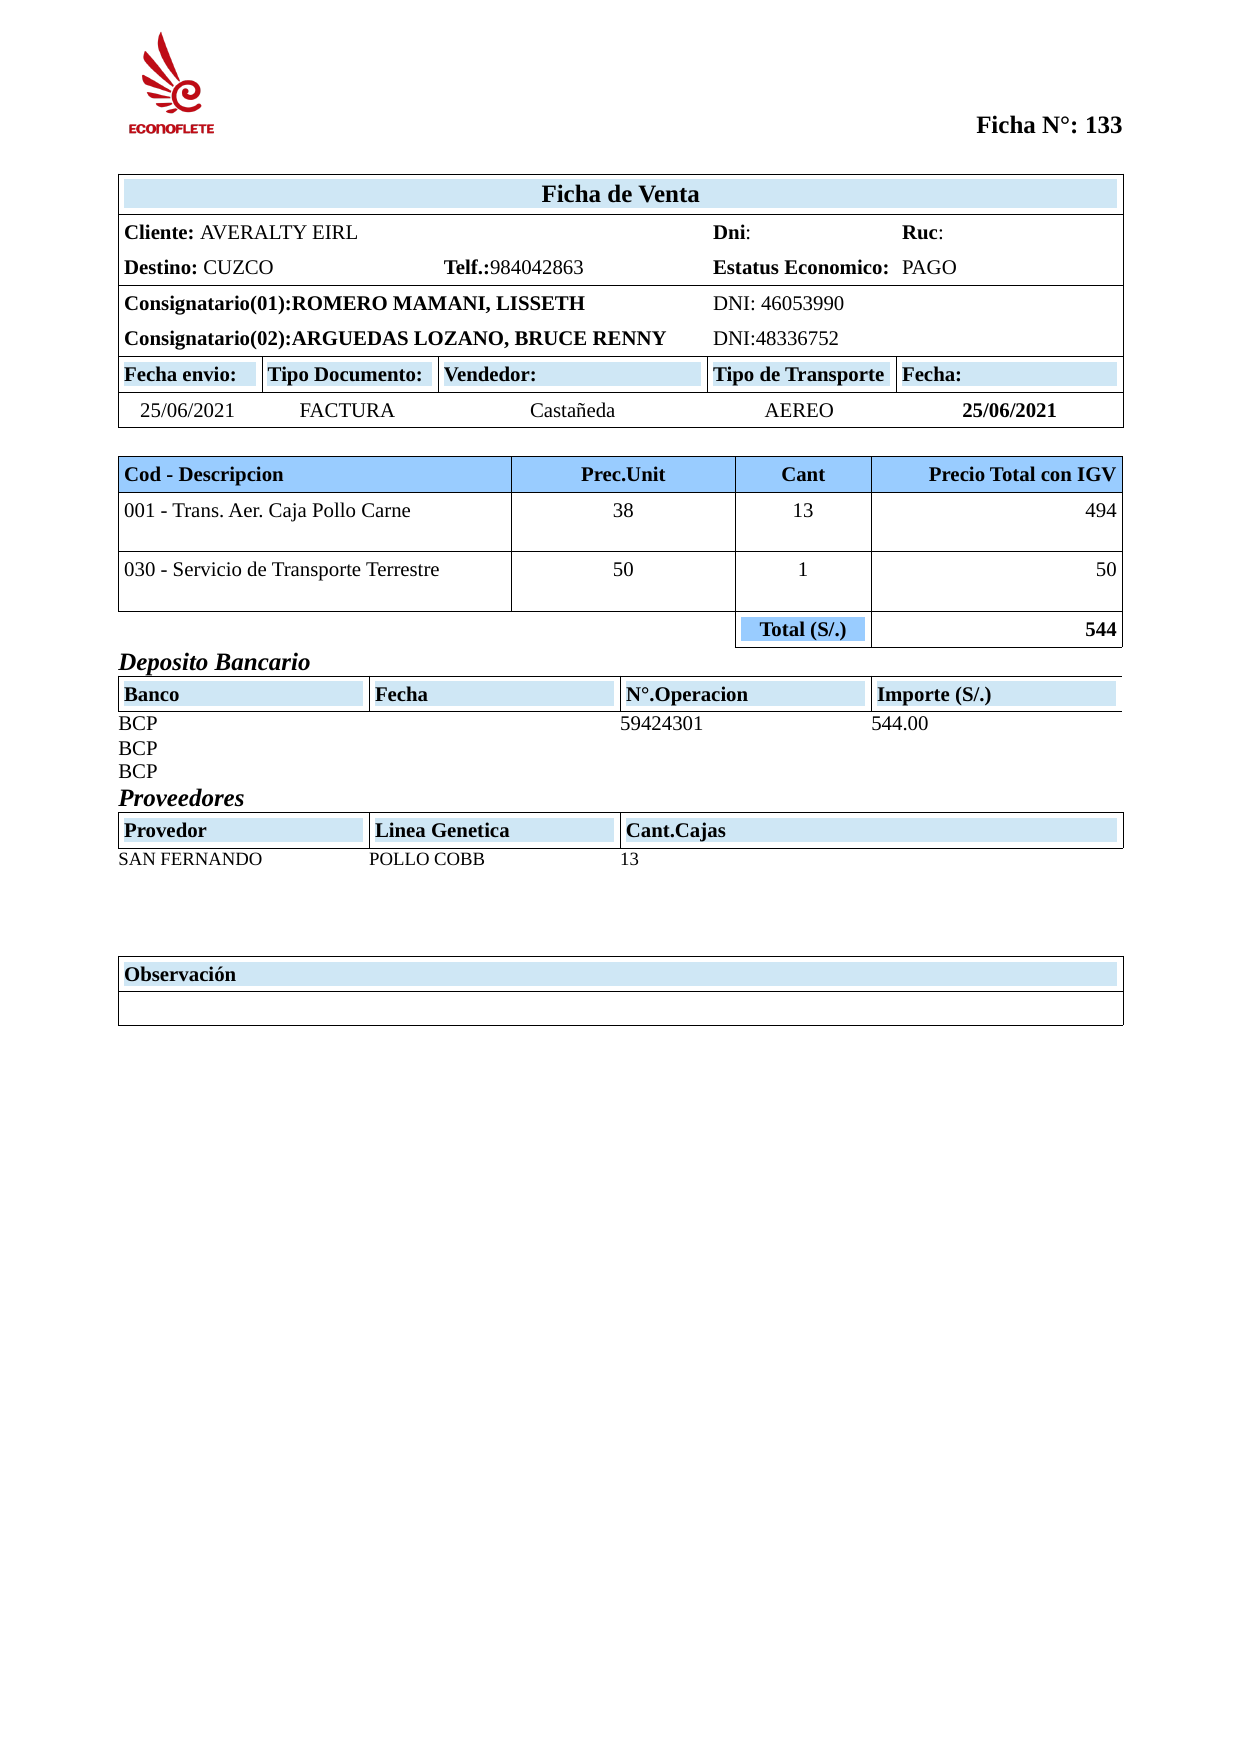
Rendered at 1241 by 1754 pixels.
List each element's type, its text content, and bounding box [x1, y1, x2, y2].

table_cell BCP [118, 760, 369, 783]
table_header Cod - Descripcion [119, 457, 511, 492]
table_cell BCP [118, 712, 369, 735]
table_cell [871, 760, 1122, 783]
table_header Banco [119, 677, 369, 711]
table_cell 494 [872, 493, 1122, 551]
table_cell [369, 891, 620, 913]
table_cell 030 - Servicio de Transporte Terrestre [119, 552, 511, 611]
table_cell [369, 735, 620, 759]
table_cell [620, 735, 871, 759]
table_cell 38 [512, 493, 735, 551]
table_cell [369, 760, 620, 783]
table_cell Telf.:984042863 [438, 249, 707, 285]
table_header Cant.Cajas [621, 813, 1123, 848]
picture [118, 31, 225, 134]
table_header Prec.Unit [512, 457, 735, 492]
table_cell Estatus Economico: [707, 249, 896, 285]
table_header Cant [736, 457, 871, 492]
table_cell Consignatario(02):ARGUEDAS LOZANO, BRUCE RENNY [119, 321, 707, 356]
text Deposito Bancario [118, 647, 1122, 676]
table_cell Total (S/.) [736, 612, 871, 647]
table_cell [118, 891, 369, 913]
table_cell [871, 735, 1122, 759]
table_cell SAN FERNANDO [118, 849, 369, 869]
table_cell Fecha envio: [119, 357, 262, 392]
table_cell [620, 760, 871, 783]
table_cell 544 [872, 612, 1122, 647]
table_cell Destino: CUZCO [119, 249, 438, 285]
table_cell 25/06/2021 [896, 393, 1123, 427]
table_cell Castañeda [438, 393, 707, 427]
table_cell 544.00 [871, 712, 1122, 735]
table_header Importe (S/.) [872, 677, 1122, 711]
table_header N°.Operacion [621, 677, 871, 711]
table_cell 25/06/2021 [119, 393, 262, 427]
table_cell 13 [620, 849, 1123, 869]
table_cell Cliente: AVERALTY EIRL [119, 215, 707, 249]
table_cell Dni: [707, 215, 896, 249]
table_cell 13 [736, 493, 871, 551]
table_cell Fecha: [897, 357, 1123, 392]
table_header Provedor [119, 813, 369, 848]
table_cell Tipo Documento: [263, 357, 438, 392]
table_cell Tipo de Transporte [708, 357, 896, 392]
table_cell Vendedor: [439, 357, 707, 392]
table_cell [369, 712, 620, 735]
table_cell 50 [872, 552, 1122, 611]
table_header Precio Total con IGV [872, 457, 1122, 492]
table_cell 50 [512, 552, 735, 611]
table_cell [620, 891, 1123, 913]
table_cell FACTURA [262, 393, 438, 427]
table_cell [118, 612, 511, 647]
table_cell 59424301 [620, 712, 871, 735]
table_cell AEREO [707, 393, 896, 427]
table_cell POLLO COBB [369, 849, 620, 869]
table_cell [620, 913, 1123, 934]
table_cell [118, 870, 369, 891]
table_cell 1 [736, 552, 871, 611]
table_cell [620, 870, 1123, 891]
table_cell PAGO [896, 249, 1123, 285]
table_header Observación [119, 957, 1123, 991]
table_cell [118, 913, 369, 934]
text Proveedores [118, 783, 1122, 812]
table_cell [119, 992, 1123, 1024]
table_cell [369, 934, 620, 956]
table_cell BCP [118, 735, 369, 759]
table_cell Consignatario(01):ROMERO MAMANI, LISSETH [119, 286, 707, 321]
table_header Linea Genetica [370, 813, 620, 848]
table_cell Ruc: [896, 215, 1123, 249]
table_header Ficha de Venta [119, 175, 1123, 214]
table_cell DNI: 46053990 [707, 286, 1123, 321]
table_cell DNI:48336752 [707, 321, 1123, 356]
table_cell [369, 913, 620, 934]
table_cell [369, 870, 620, 891]
table_cell [620, 934, 1123, 956]
table_cell [118, 934, 369, 956]
table_cell [511, 612, 735, 647]
table_header Fecha [370, 677, 620, 711]
table_cell 001 - Trans. Aer. Caja Pollo Carne [119, 493, 511, 551]
